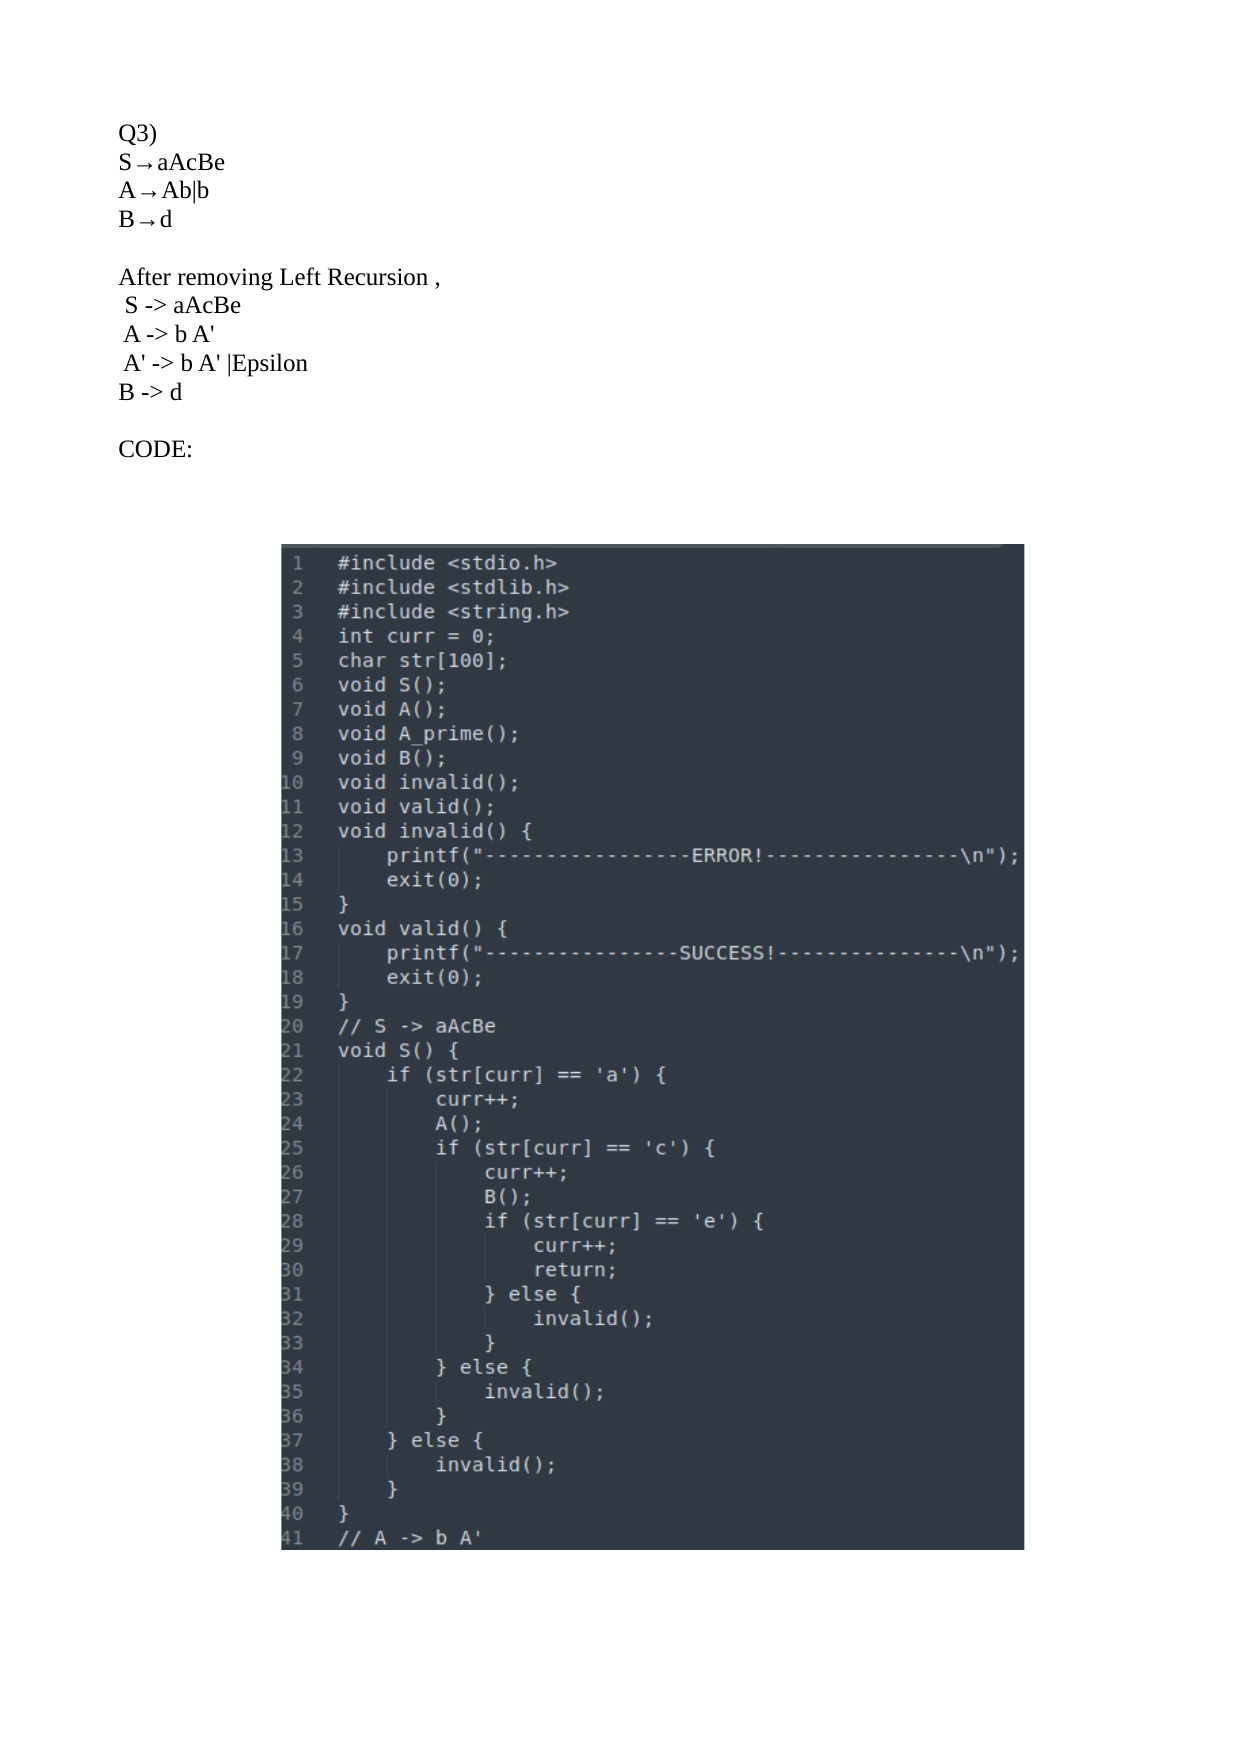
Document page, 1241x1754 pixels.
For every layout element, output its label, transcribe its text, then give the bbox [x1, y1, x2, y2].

text S→aAcBe [118, 147, 1122, 176]
text A -> b A' [118, 319, 1122, 348]
text A' -> b A' |Epsilon [118, 348, 1122, 377]
text S -> aAcBe [118, 291, 1122, 319]
text A→Ab|b [118, 176, 1122, 204]
text B→d [118, 204, 1122, 233]
text Q3) [118, 118, 1122, 147]
text CODE: [118, 434, 1122, 463]
picture [281, 544, 1025, 1550]
text After removing Left Recursion , [118, 262, 1122, 291]
text B -> d [118, 377, 1122, 406]
